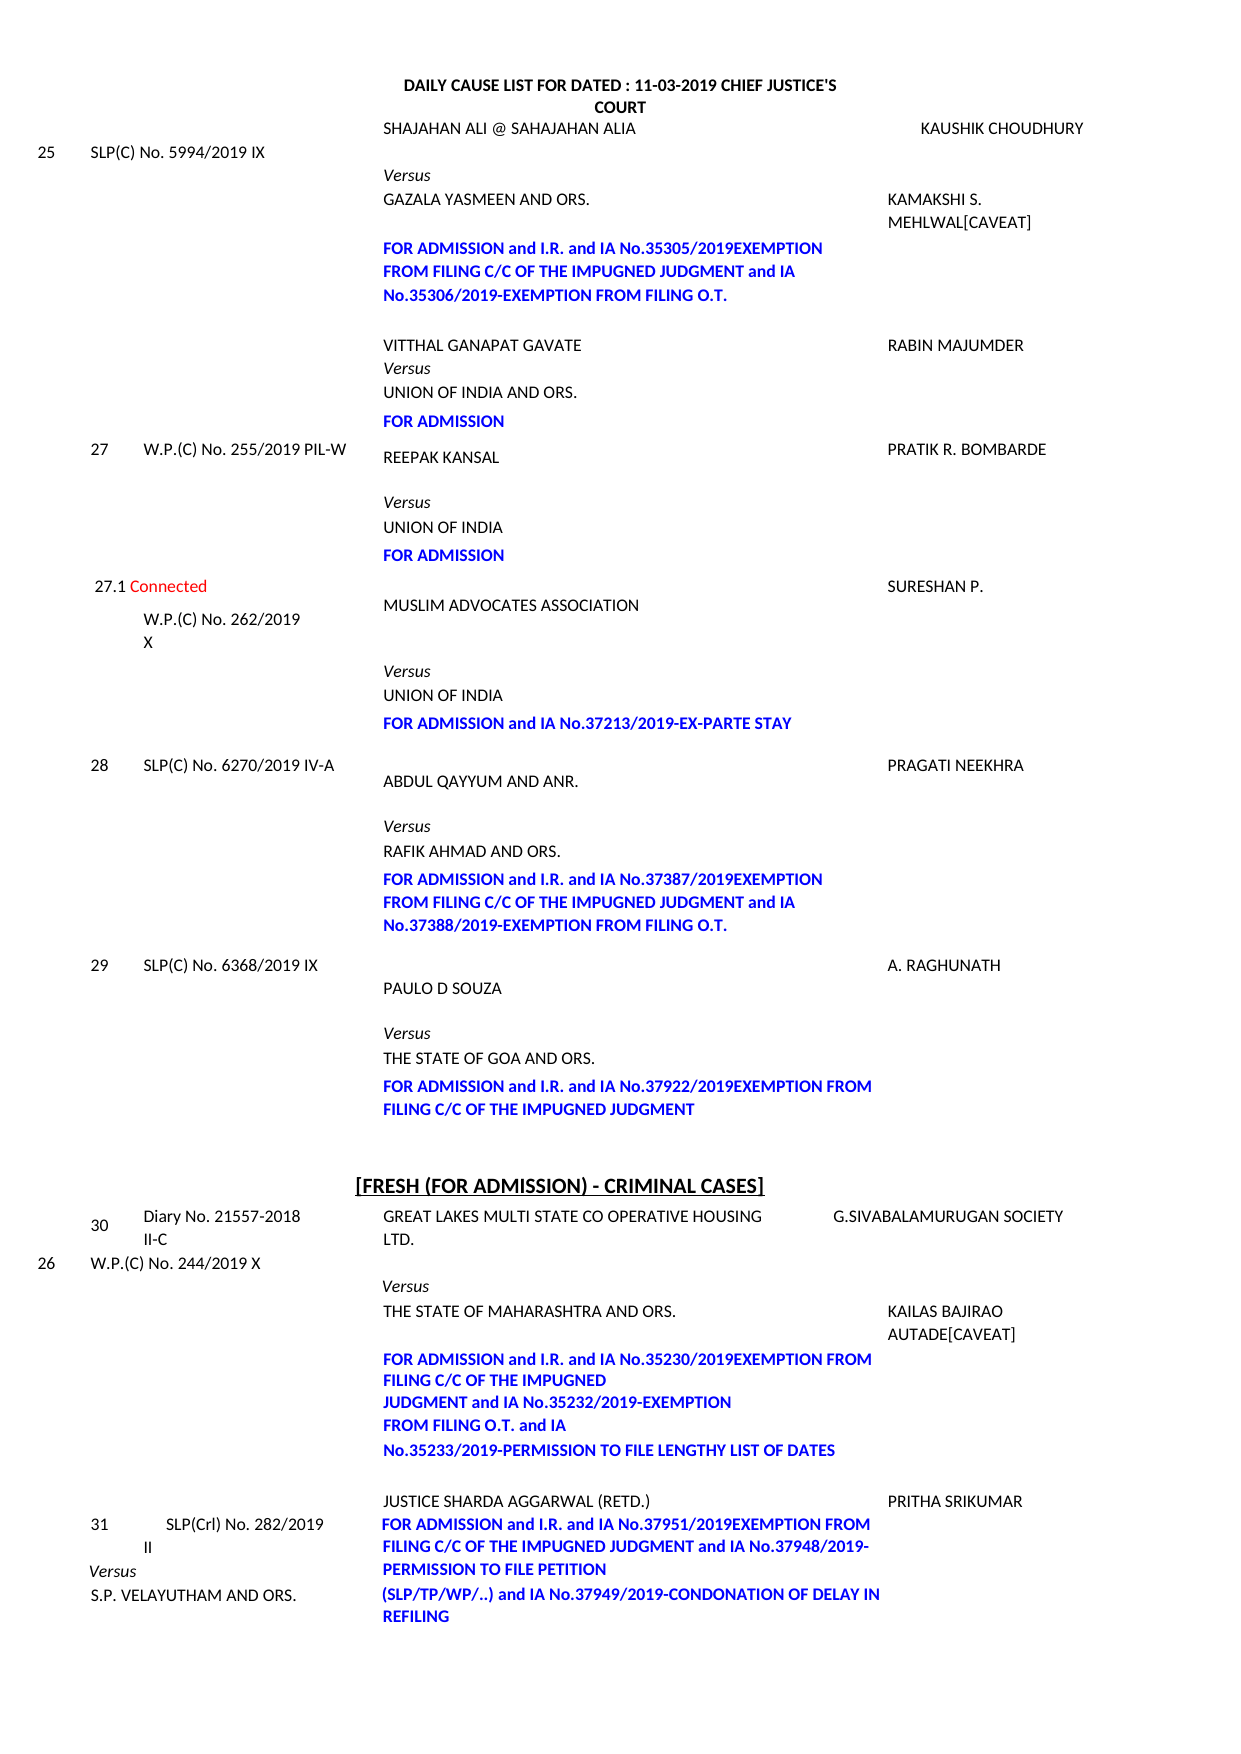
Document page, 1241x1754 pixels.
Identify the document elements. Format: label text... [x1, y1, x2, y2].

table_cell PRAGATI NEEKHRA [888, 754, 1080, 954]
table_cell PAULO D SOUZA Versus THE STATE OF GOA AND ORS. FOR ADMISSION and I.R. and IA No.37922/2019EXEMPTION FROM FILING C/C OF THE IMPUGNED JUDGMENT [355, 954, 887, 1122]
table_cell 27.1 Connected [90, 575, 355, 608]
table_cell JUSTICE SHARDA AGGARWAL (RETD.) [383, 1485, 888, 1513]
table_cell ABDUL QAYYUM AND ANR. Versus RAFIK AHMAD AND ORS. FOR ADMISSION and I.R. and IA No.37387/2019EXEMPTION FROM FILING C/C OF THE IMPUGNED JUDGMENT and IA No.37388/2019-EXEMPTION FROM FILING O.T. [355, 754, 887, 954]
text SHAJAHAN ALI @ SAHAJAHAN ALIA KAUSHIK CHOUDHURY [383, 117, 1083, 139]
table_header [90, 357, 355, 438]
table_header THE STATE OF MAHARASHTRA AND ORS. FOR ADMISSION and I.R. and IA No.35230/2019EXEMPTION FROM FILING C/C OF THE IMPUGNED JUDGMENT and IA No.35232/2019-EXEMPTION FROM FILING O.T. and IA No.35233/2019-PERMISSION TO FILE LENGTHY LIST OF DATES [383, 1300, 888, 1484]
table_cell MUSLIM ADVOCATES ASSOCIATION Versus UNION OF INDIA FOR ADMISSION and IA No.37213/2019-EX-PARTE STAY [355, 575, 887, 754]
table_cell PRATIK R. BOMBARDE [888, 438, 1080, 575]
table_cell SLP(C) No. 6270/2019 IV-A [143, 754, 355, 954]
table_cell 28 [90, 754, 143, 954]
text 31 SLP(Crl) No. 282/2019 [90, 1513, 324, 1535]
table_header KAMAKSHI S. MEHLWAL[CAVEAT] [888, 189, 1056, 328]
table_cell VITTHAL GANAPAT GAVATE [383, 328, 888, 357]
table_cell 29 [90, 954, 143, 1201]
table_cell Diary No. 21557-2018 II-C [143, 1201, 355, 1252]
table_cell W.P.(C) No. 262/2019 X [143, 608, 355, 754]
text II [143, 1537, 324, 1558]
table_header [888, 357, 1080, 438]
text Versus [383, 164, 437, 186]
table_cell REEPAK KANSAL Versus UNION OF INDIA FOR ADMISSION [355, 438, 887, 575]
text FOR ADMISSION and I.R. and IA No.37951/2019EXEMPTION FROM FILING C/C OF THE IMPUGNED JUDGMENT and IA No.37948/2019-PERMISSION TO FILE PETITION [382, 1513, 884, 1579]
table_header Versus UNION OF INDIA AND ORS. FOR ADMISSION [355, 357, 887, 438]
table_cell A. RAGHUNATH [888, 954, 1080, 1122]
text (SLP/TP/WP/..) and IA No.37949/2019-CONDONATION OF DELAY IN REFILING [382, 1583, 885, 1627]
table_cell SLP(C) No. 6368/2019 IX [143, 954, 355, 1201]
table_cell 27 W.P.(C) No. 255/2019 PIL-W [90, 438, 355, 575]
table_header GAZALA YASMEEN AND ORS. FOR ADMISSION and I.R. and IA No.35305/2019EXEMPTION FROM FILING C/C OF THE IMPUGNED JUDGMENT and IA No.35306/2019-EXEMPTION FROM FILING O.T. [383, 189, 888, 328]
text Versus [382, 1275, 437, 1297]
list SLP(C) No. 5994/2019 IX [37, 141, 321, 162]
table_cell [90, 608, 143, 754]
text S.P. VELAYUTHAM AND ORS. [91, 1584, 324, 1606]
table_cell [FRESH (FOR ADMISSION) - CRIMINAL CASES] [355, 1122, 1080, 1201]
text Versus [89, 1560, 324, 1582]
list W.P.(C) No. 244/2019 X [37, 1252, 437, 1274]
table_cell SURESHAN P. [888, 575, 1080, 754]
table_cell PRITHA SRIKUMAR [888, 1485, 1048, 1513]
table_cell RABIN MAJUMDER [888, 328, 1056, 357]
table_header KAILAS BAJIRAO AUTADE[CAVEAT] [888, 1300, 1048, 1484]
table_cell GREAT LAKES MULTI STATE CO OPERATIVE HOUSING G.SIVABALAMURUGAN SOCIETY LTD. [355, 1201, 1080, 1252]
table_cell 30 [90, 1201, 143, 1252]
